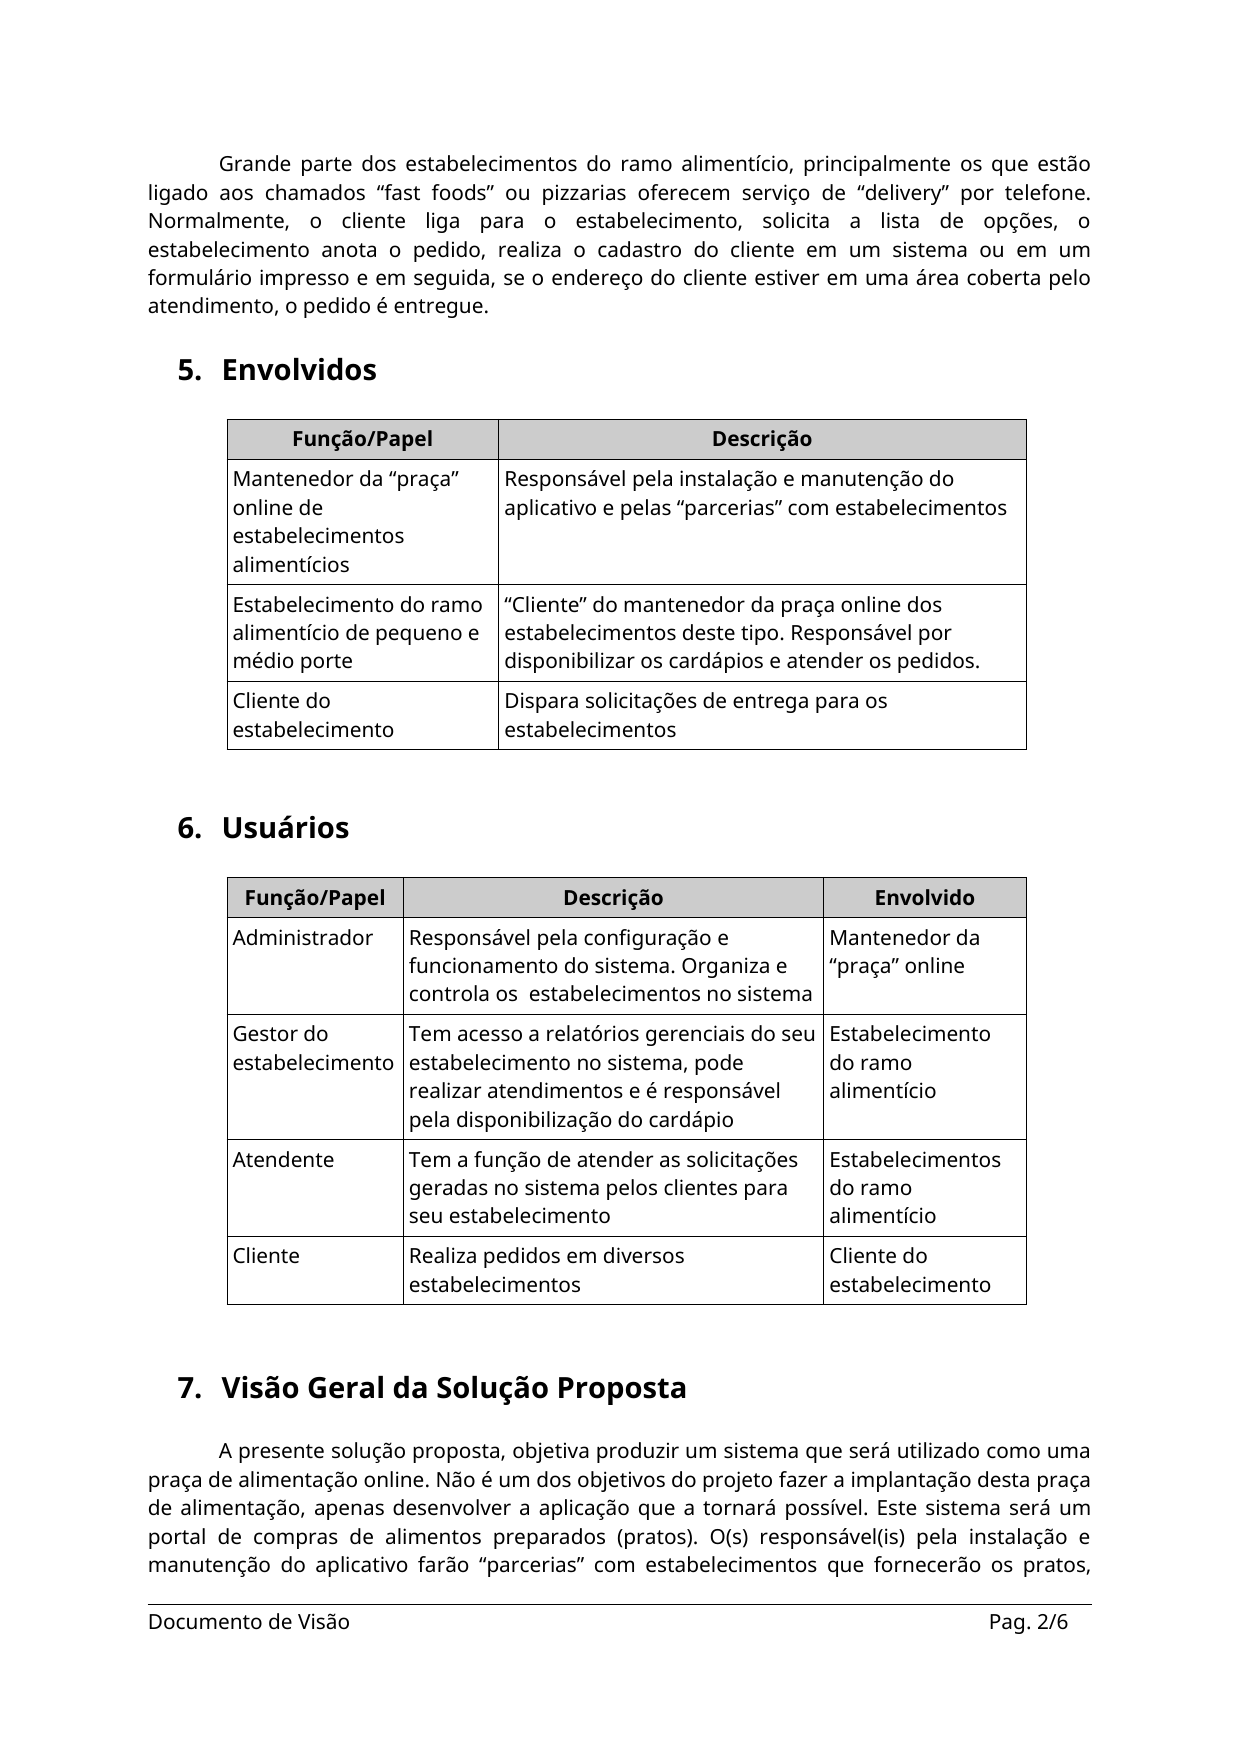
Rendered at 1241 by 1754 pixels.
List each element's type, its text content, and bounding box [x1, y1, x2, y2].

table_cell Cliente [228, 1237, 403, 1304]
table_header Descrição [404, 878, 823, 917]
subtitle Envolvidos [148, 349, 1092, 389]
text Grande parte dos estabelecimentos do ramo alimentício, principalmente os que estão ligado aos chamados “fast foods” ou pizzarias oferecem serviço de “delivery” por telefone. Normalmente, o cliente liga para o estabelecimento, solicita a lista de opções, o estabelecimento anota o pedido, realiza o cadastro do cliente em um sistema ou em um formulário impresso e em seguida, se o endereço do cliente estiver em uma área coberta pelo atendimento, o pedido é entregue. [148, 149, 1092, 320]
table_cell Responsável pela instalação e manutenção do aplicativo e pelas “parcerias” com estabelecimentos [499, 460, 1026, 584]
table_header Descrição [499, 420, 1026, 459]
subtitle Visão Geral da Solução Proposta [148, 1367, 1092, 1407]
table_cell Realiza pedidos em diversos estabelecimentos [404, 1237, 823, 1304]
table_cell Gestor do estabelecimento [228, 1015, 403, 1139]
table_cell Estabelecimento do ramo alimentício [824, 1015, 1026, 1139]
table_cell Estabelecimentos do ramo alimentício [824, 1140, 1026, 1236]
table_header Função/Papel [228, 878, 403, 917]
table_cell Dispara solicitações de entrega para os estabelecimentos [499, 682, 1026, 749]
table_cell Estabelecimento do ramo alimentício de pequeno e médio porte [228, 585, 498, 681]
table_cell Mantenedor da “praça” online de estabelecimentos alimentícios [228, 460, 498, 584]
table_cell “Cliente” do mantenedor da praça online dos estabelecimentos deste tipo. Responsável por disponibilizar os cardápios e atender os pedidos. [499, 585, 1026, 681]
table_cell Responsável pela configuração e funcionamento do sistema. Organiza e controla os estabelecimentos no sistema [404, 918, 823, 1014]
text A presente solução proposta, objetiva produzir um sistema que será utilizado como uma praça de alimentação online. Não é um dos objetivos do projeto fazer a implantação desta praça de alimentação, apenas desenvolver a aplicação que a tornará possível. Este sistema será um portal de compras de alimentos preparados (pratos). O(s) responsável(is) pela instalação e manutenção do aplicativo farão “parcerias” com estabelecimentos que fornecerão os pratos, [148, 1437, 1092, 1579]
table_cell Tem acesso a relatórios gerenciais do seu estabelecimento no sistema, pode realizar atendimentos e é responsável pela disponibilização do cardápio [404, 1015, 823, 1139]
table_cell Tem a função de atender as solicitações geradas no sistema pelos clientes para seu estabelecimento [404, 1140, 823, 1236]
table_cell Atendente [228, 1140, 403, 1236]
table_cell Administrador [228, 918, 403, 1014]
table_cell Mantenedor da “praça” online [824, 918, 1026, 1014]
table_cell Cliente do estabelecimento [228, 682, 498, 749]
subtitle Usuários [148, 808, 1092, 847]
table_header Função/Papel [228, 420, 498, 459]
table_cell Cliente do estabelecimento [824, 1237, 1026, 1304]
table_header Envolvido [824, 878, 1026, 917]
